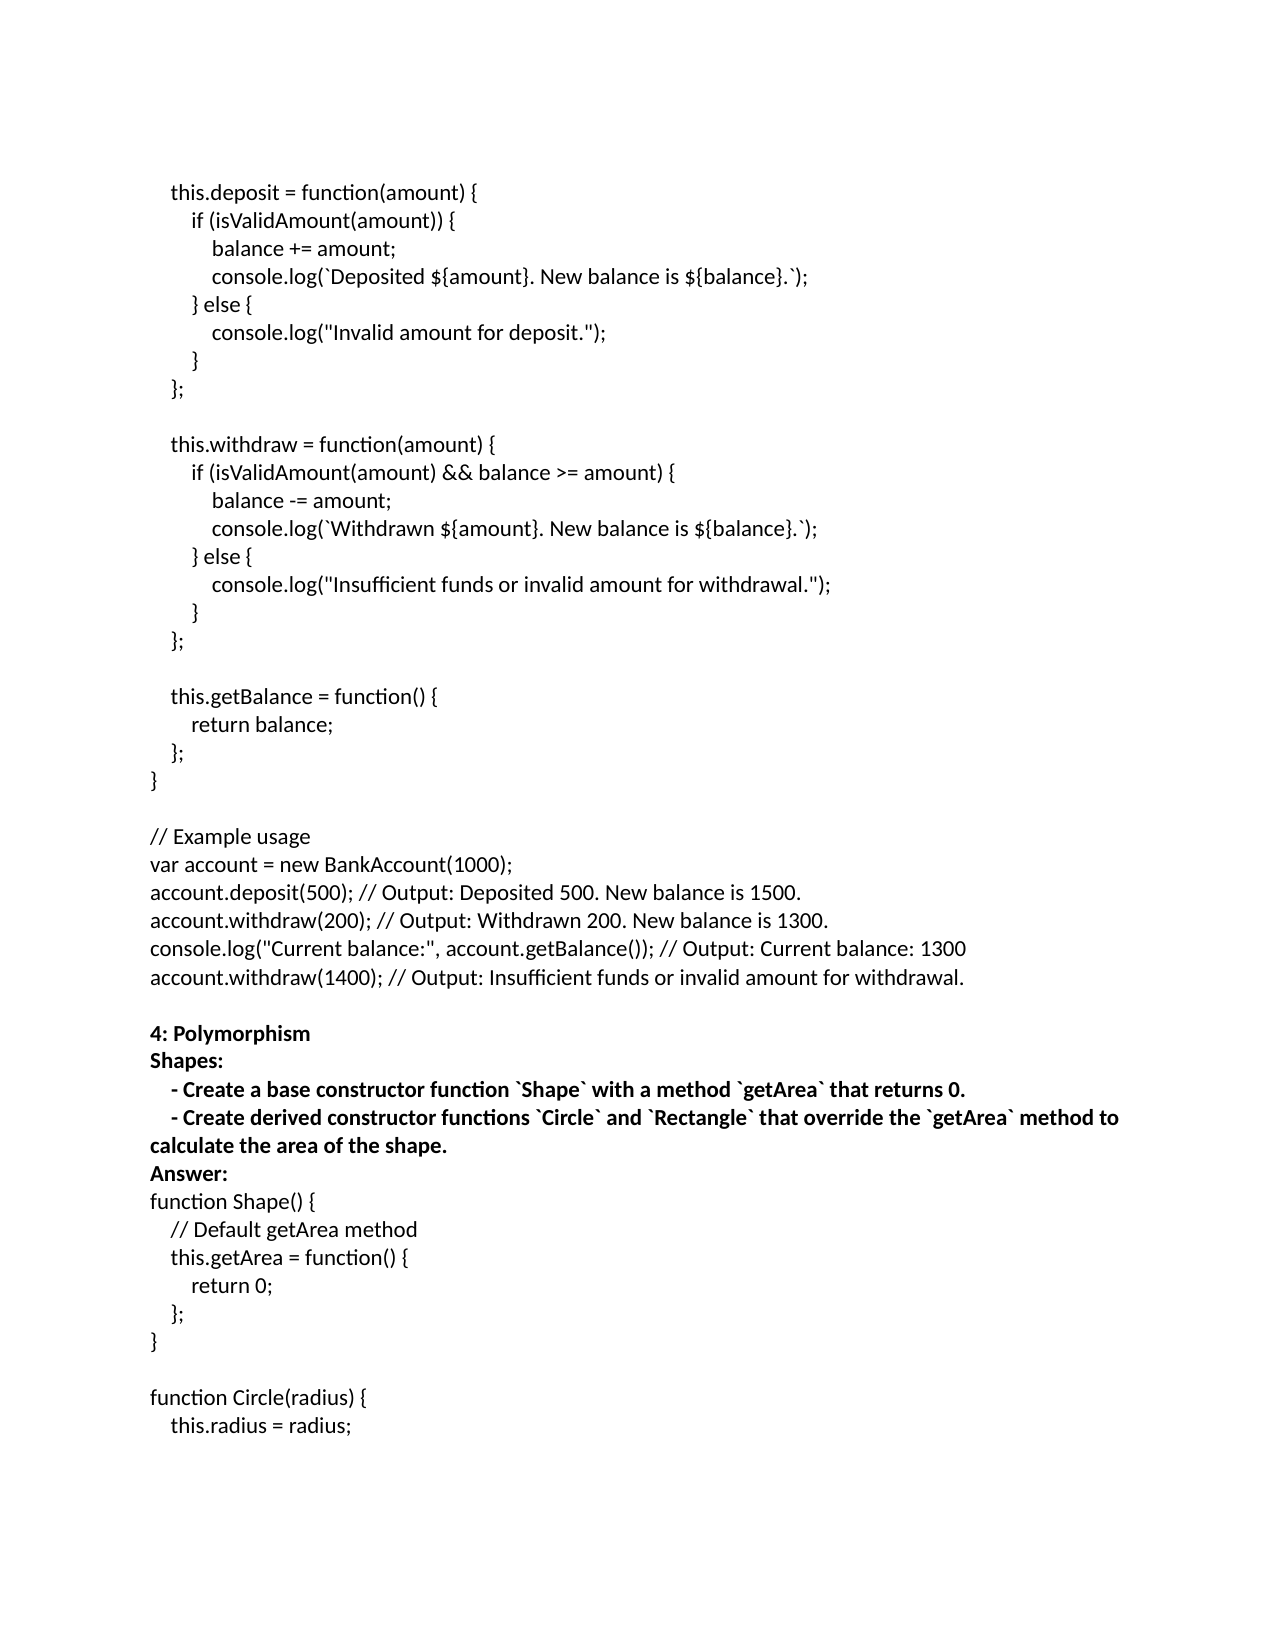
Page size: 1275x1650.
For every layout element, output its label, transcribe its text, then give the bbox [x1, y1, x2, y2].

text console.log(`Deposited ${amount}. New balance is ${balance}.`); [150, 262, 1125, 290]
text }; [150, 1299, 1125, 1327]
text } [150, 346, 1125, 374]
text // Example usage [150, 822, 1125, 851]
text Shapes: [150, 1047, 1125, 1075]
text this.radius = radius; [150, 1411, 1125, 1439]
text this.deposit = function(amount) { [150, 178, 1125, 206]
text }; [150, 374, 1125, 402]
text var account = new BankAccount(1000); [150, 851, 1125, 878]
text } [150, 598, 1125, 626]
text return 0; [150, 1271, 1125, 1299]
text console.log("Current balance:", account.getBalance()); // Output: Current balance: 1300 [150, 934, 1125, 963]
text } [150, 766, 1125, 794]
text function Shape() { [150, 1187, 1125, 1215]
text - Create derived constructor functions `Circle` and `Rectangle` that override the `getArea` method to calculate the area of the shape. [150, 1103, 1125, 1159]
text }; [150, 738, 1125, 766]
text account.deposit(500); // Output: Deposited 500. New balance is 1500. [150, 878, 1125, 907]
text } else { [150, 542, 1125, 570]
text - Create a base constructor function `Shape` with a method `getArea` that returns 0. [150, 1075, 1125, 1103]
text 4: Polymorphism [150, 1019, 1125, 1047]
text this.getArea = function() { [150, 1243, 1125, 1271]
text if (isValidAmount(amount) && balance >= amount) { [150, 458, 1125, 486]
text account.withdraw(1400); // Output: Insufficient funds or invalid amount for withdrawal. [150, 963, 1125, 991]
text this.withdraw = function(amount) { [150, 430, 1125, 458]
text console.log("Invalid amount for deposit."); [150, 318, 1125, 346]
text } else { [150, 290, 1125, 318]
text } [150, 1327, 1125, 1355]
text return balance; [150, 710, 1125, 738]
text account.withdraw(200); // Output: Withdrawn 200. New balance is 1300. [150, 907, 1125, 934]
text // Default getArea method [150, 1215, 1125, 1243]
text console.log(`Withdrawn ${amount}. New balance is ${balance}.`); [150, 514, 1125, 542]
text console.log("Insufficient funds or invalid amount for withdrawal."); [150, 570, 1125, 598]
text this.getBalance = function() { [150, 682, 1125, 710]
text balance -= amount; [150, 486, 1125, 514]
text }; [150, 626, 1125, 654]
text Answer: [150, 1159, 1125, 1187]
text function Circle(radius) { [150, 1383, 1125, 1411]
text balance += amount; [150, 234, 1125, 262]
text if (isValidAmount(amount)) { [150, 206, 1125, 234]
